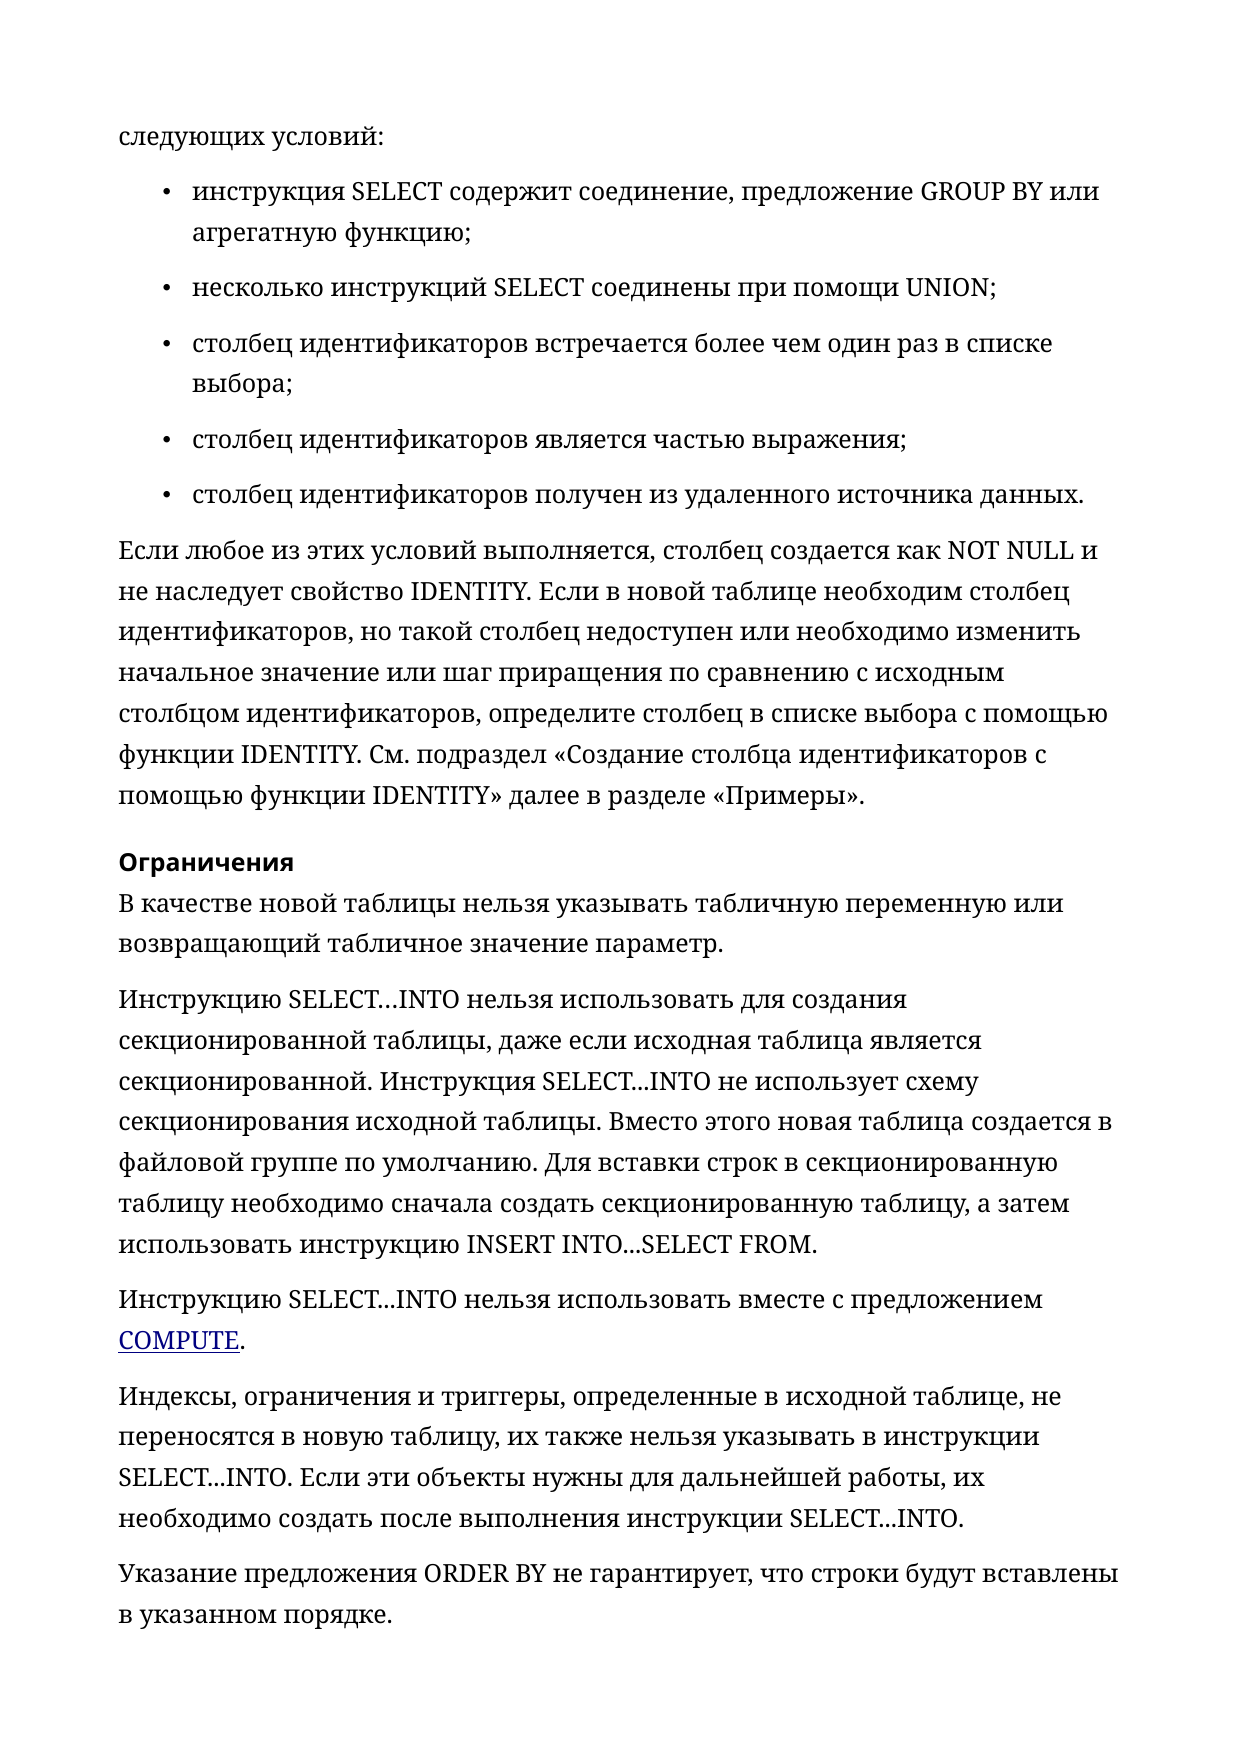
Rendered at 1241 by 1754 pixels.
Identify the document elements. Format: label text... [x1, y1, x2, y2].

subtitle Ограничения [118, 845, 1122, 879]
list несколько инструкций SELECT соединены при помощи UNION; [162, 270, 1122, 304]
list инструкция SELECT содержит соединение, предложение GROUP BY или агрегатную функцию; [162, 173, 1122, 248]
text Инструкцию SELECT...INTO нельзя использовать вместе с предложением COMPUTE. [118, 1282, 1122, 1357]
text В качестве новой таблицы нельзя указывать табличную переменную или возвращающий табличное значение параметр. [118, 885, 1122, 960]
list столбец идентификаторов является частью выражения; [162, 421, 1122, 456]
list столбец идентификаторов встречается более чем один раз в списке выбора; [162, 325, 1122, 400]
list столбец идентификаторов получен из удаленного источника данных. [162, 477, 1122, 511]
text Указание предложения ORDER BY не гарантирует, что строки будут вставлены в указанном порядке. [118, 1556, 1122, 1631]
text Индексы, ограничения и триггеры, определенные в исходной таблице, не переносятся в новую таблицу, их также нельзя указывать в инструкции SELECT...INTO. Если эти объекты нужны для дальнейшей работы, их необходимо создать после выполнения инструкции SELECT...INTO. [118, 1378, 1122, 1535]
text следующих условий: [118, 118, 1122, 152]
text Если любое из этих условий выполняется, столбец создается как NOT NULL и не наследует свойство IDENTITY. Если в новой таблице необходим столбец идентификаторов, но такой столбец недоступен или необходимо изменить начальное значение или шаг приращения по сравнению с исходным столбцом идентификаторов, определите столбец в списке выбора с помощью функции IDENTITY. См. подраздел «Создание столбца идентификаторов с помощью функции IDENTITY» далее в разделе «Примеры». [118, 532, 1122, 811]
text Инструкцию SELECT…INTO нельзя использовать для создания секционированной таблицы, даже если исходная таблица является секционированной. Инструкция SELECT...INTO не использует схему секционирования исходной таблицы. Вместо этого новая таблица создается в файловой группе по умолчанию. Для вставки строк в секционированную таблицу необходимо сначала создать секционированную таблицу, а затем использовать инструкцию INSERT INTO...SELECT FROM. [118, 981, 1122, 1261]
